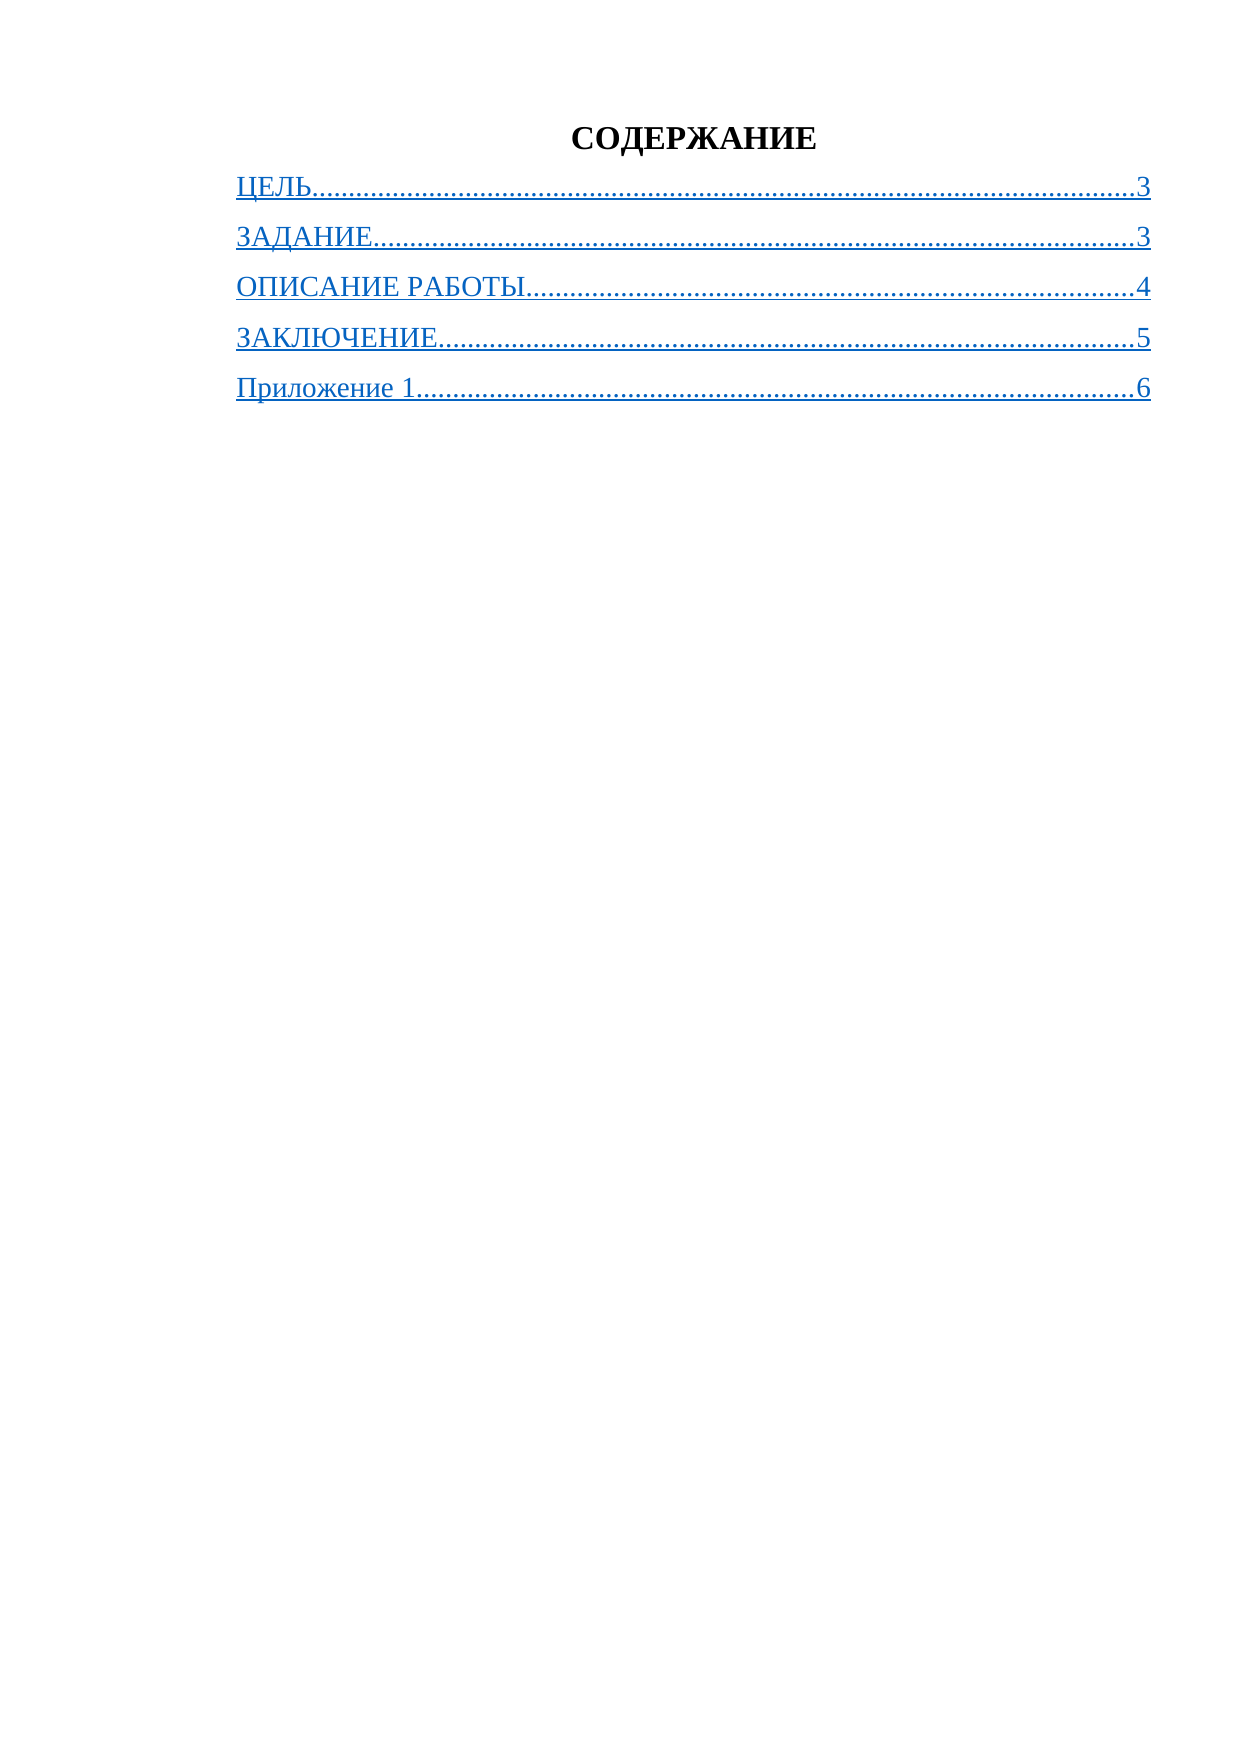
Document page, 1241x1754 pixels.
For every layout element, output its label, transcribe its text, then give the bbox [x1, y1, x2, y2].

text СОДЕРЖАНИЕ [177, 118, 1152, 156]
text ЗАКЛЮЧЕНИЕ 5 [177, 320, 1152, 353]
text ОПИСАНИЕ РАБОТЫ 4 [177, 269, 1152, 303]
text Приложение 1 6 [177, 370, 1152, 404]
text ЗАДАНИЕ 3 [177, 219, 1152, 253]
text ЦЕЛЬ 3 [177, 169, 1152, 202]
